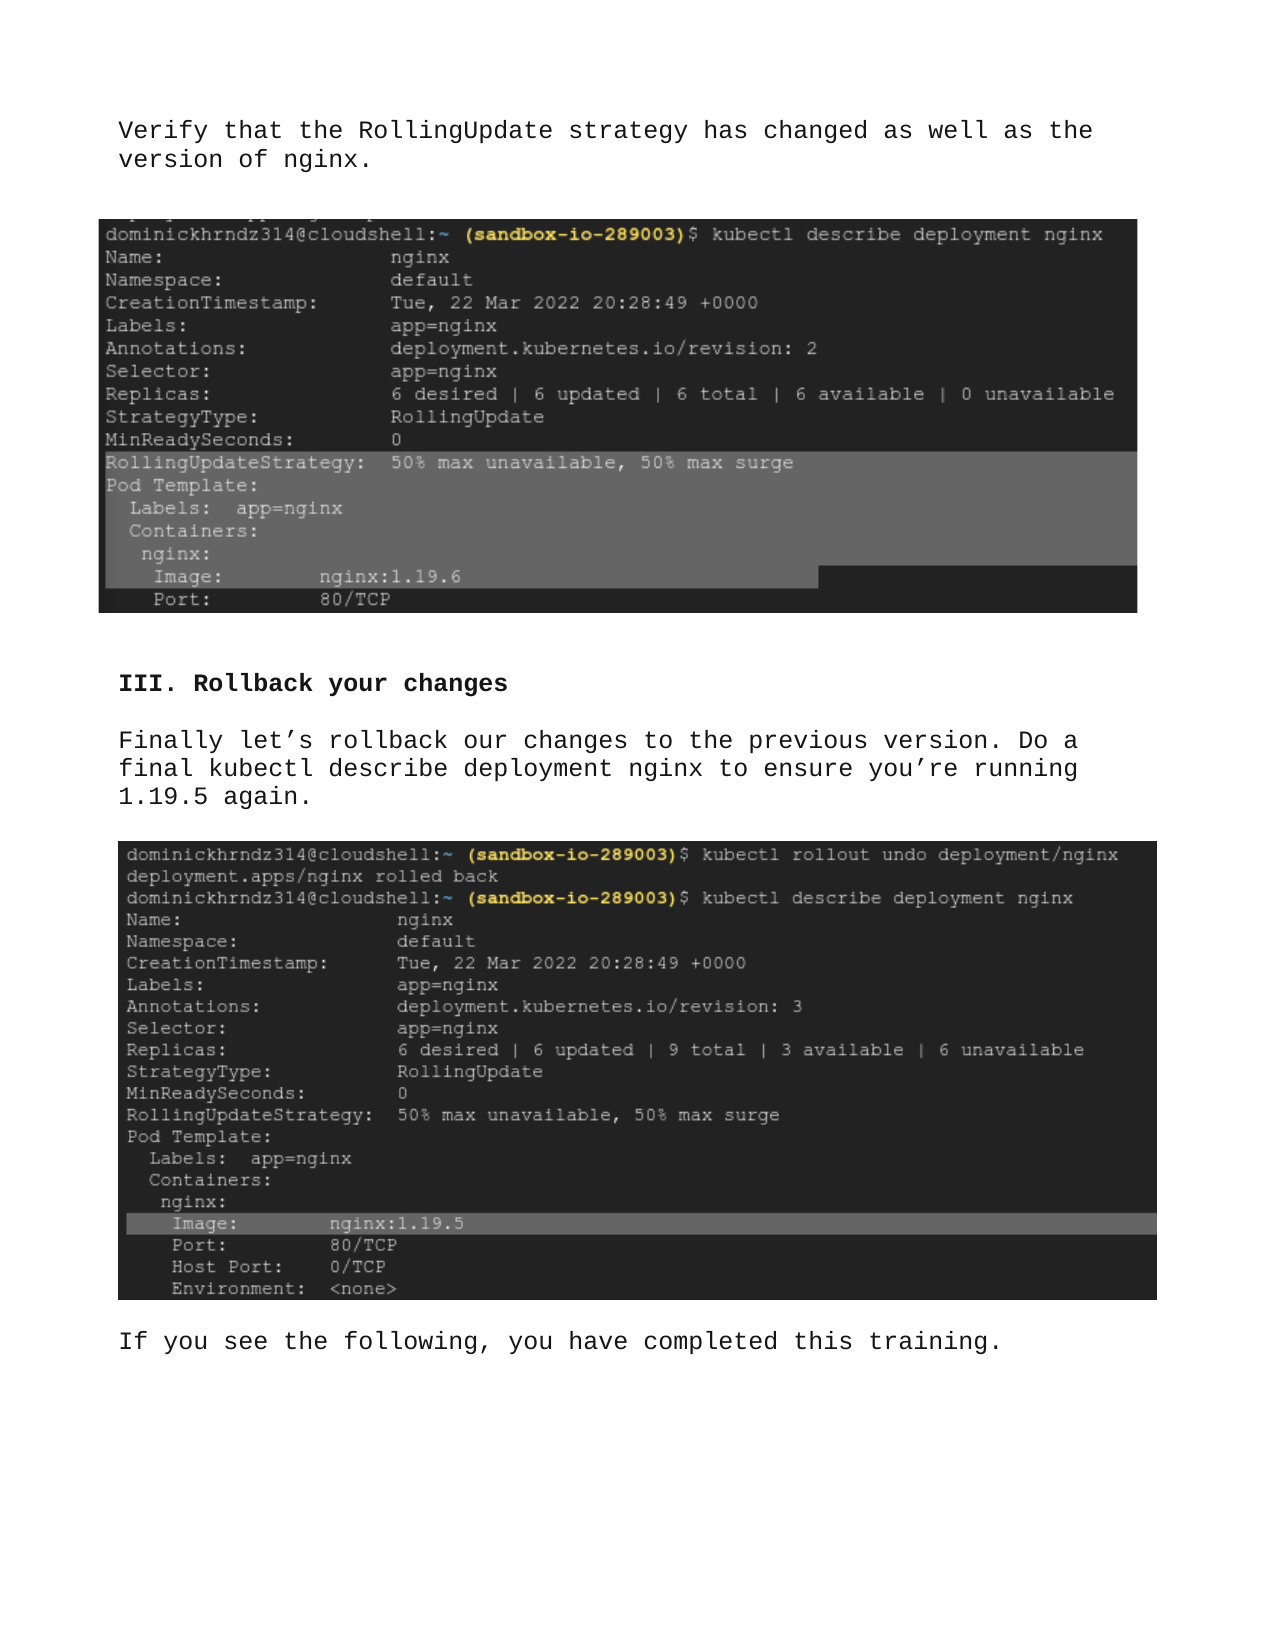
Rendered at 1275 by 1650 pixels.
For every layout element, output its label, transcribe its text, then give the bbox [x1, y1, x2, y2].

text If you see the following, you have completed this training. [118, 1328, 1157, 1357]
text Finally let’s rollback our changes to the previous version. Do a final kubectl describe deployment nginx to ensure you’re running 1.19.5 again. [118, 727, 1157, 812]
text III. Rollback your changes [118, 670, 1157, 698]
picture [118, 841, 1157, 1300]
text Verify that the RollingUpdate strategy has changed as well as the version of nginx. [118, 118, 1157, 175]
picture [98, 219, 1138, 613]
